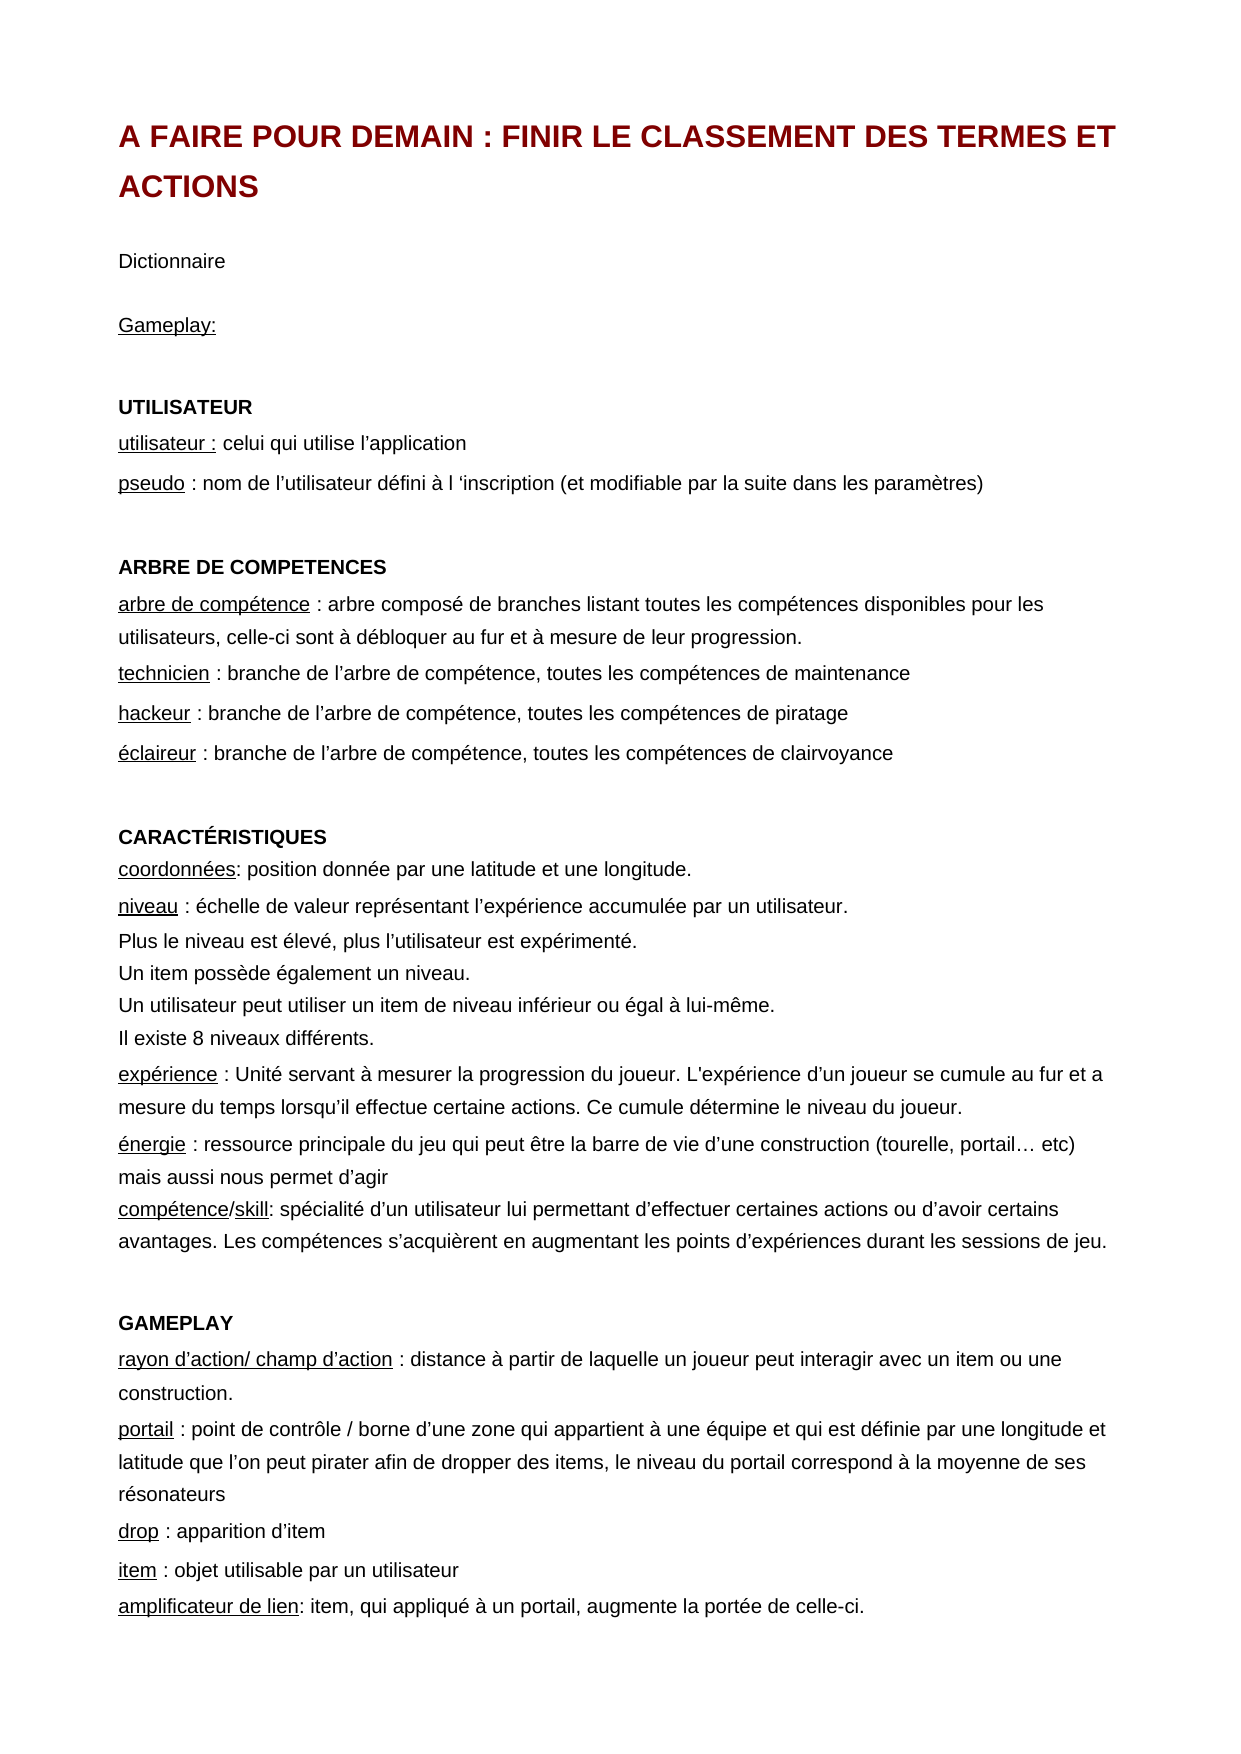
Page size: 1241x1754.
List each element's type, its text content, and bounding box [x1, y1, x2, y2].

text niveau : échelle de valeur représentant l’expérience accumulée par un utilisateur. [118, 890, 1122, 918]
text éclaireur : branche de l’arbre de compétence, toutes les compétences de clairvoyance [118, 737, 1122, 765]
text coordonnées: position donnée par une latitude et une longitude. [118, 857, 1122, 881]
text Dictionnaire [118, 249, 1122, 273]
text amplificateur de lien: item, qui appliqué à un portail, augmente la portée de celle-ci. [118, 1594, 1122, 1617]
text expérience : Unité servant à mesurer la progression du joueur. L'expérience d’un joueur se cumule au fur et a mesure du temps lorsqu’il effectue certaine actions. Ce cumule détermine le niveau du joueur. [118, 1058, 1122, 1119]
text technicien : branche de l’arbre de compétence, toutes les compétences de maintenance [118, 657, 1122, 686]
text Un utilisateur peut utiliser un item de niveau inférieur ou égal à lui-même. [118, 994, 1122, 1017]
text Il existe 8 niveaux différents. [118, 1026, 1122, 1049]
text drop : apparition d’item [118, 1515, 1122, 1544]
text utilisateur : celui qui utilise l’application [118, 427, 1122, 456]
text Gameplay: [118, 282, 1122, 337]
text portail : point de contrôle / borne d’une zone qui appartient à une équipe et qui est définie par une longitude et latitude que l’on peut pirater afin de dropper des items, le niveau du portail correspond à la moyenne de ses résonateurs [118, 1413, 1122, 1506]
text Un item possède également un niveau. [118, 961, 1122, 985]
text item : objet utilisable par un utilisateur [118, 1554, 1122, 1583]
text UTILISATEUR [118, 395, 1122, 418]
text ARBRE DE COMPETENCES [118, 556, 1122, 579]
text hackeur : branche de l’arbre de compétence, toutes les compétences de piratage [118, 697, 1122, 726]
text Plus le niveau est élevé, plus l’utilisateur est expérimenté. [118, 929, 1122, 953]
text GAMEPLAY [118, 1311, 1122, 1334]
text CARACTÉRISTIQUES [118, 825, 1122, 849]
text pseudo : nom de l’utilisateur défini à l ‘inscription (et modifiable par la suite dans les paramètres) [118, 467, 1122, 496]
text énergie : ressource principale du jeu qui peut être la barre de vie d’une construction (tourelle, portail… etc) mais aussi nous permet d’agir [118, 1128, 1122, 1189]
text A FAIRE POUR DEMAIN : FINIR LE CLASSEMENT DES TERMES ET ACTIONS [118, 118, 1122, 204]
text compétence/skill: spécialité d’un utilisateur lui permettant d’effectuer certaines actions ou d’avoir certains avantages. Les compétences s’acquièrent en augmentant les points d’expériences durant les sessions de jeu. [118, 1198, 1122, 1253]
text arbre de compétence : arbre composé de branches listant toutes les compétences disponibles pour les utilisateurs, celle-ci sont à débloquer au fur et à mesure de leur progression. [118, 588, 1122, 649]
text rayon d’action/ champ d’action : distance à partir de laquelle un joueur peut interagir avec un item ou une construction. [118, 1343, 1122, 1404]
